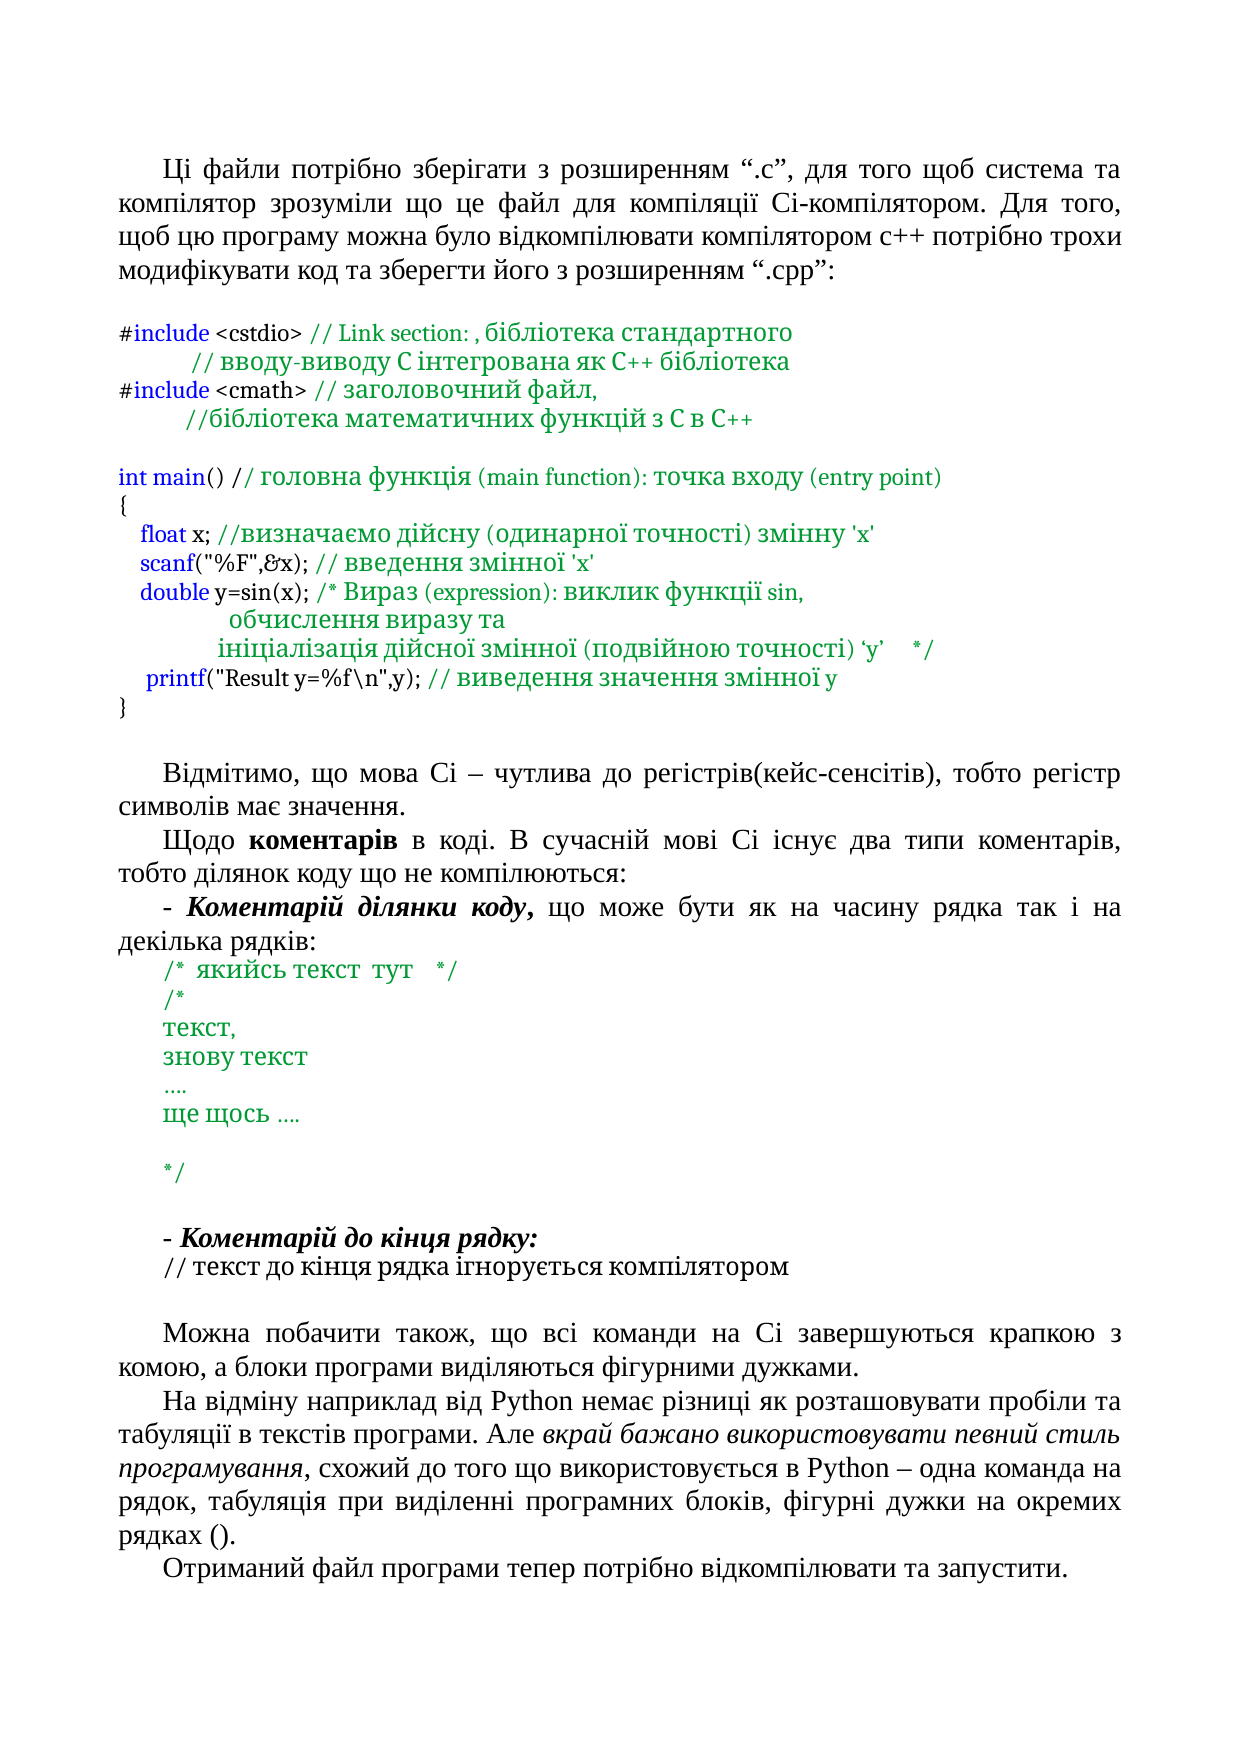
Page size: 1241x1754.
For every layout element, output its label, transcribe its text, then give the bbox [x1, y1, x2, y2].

text float x; //визначаємо дійсну (одинарної точності) змінну 'x' [118, 520, 1123, 549]
text Ці файли потрібно зберігати з розширенням “.с”, для того щоб система та компілятор зрозуміли що це файл для компіляції Сі-компілятором. Для того, щоб цю програму можна було відкомпілювати компілятором с++ потрібно трохи модифікувати код та зберегти його з розширенням “.cpp”: [118, 151, 1123, 285]
text // текст до кінця рядка ігнорується компілятором [118, 1253, 1123, 1282]
text // вводу-виводу С інтегрована як С++ бібліотека [118, 348, 1123, 376]
text текст, [118, 1014, 1123, 1042]
text Відмітимо, що мова Сі – чутлива до регістрів(кейс-сенсітів), тобто регістр символів має значення. [118, 755, 1123, 822]
text - Коментарій до кінця рядку: [118, 1220, 1123, 1253]
text ініціалізація дійсної змінної (подвійною точності) ‘y’ */ [118, 635, 1123, 664]
text } [118, 693, 1123, 721]
text { [118, 491, 1123, 520]
text int main() // головна функція (main function): точка входу (entry point) [118, 463, 1123, 491]
text #include <cstdio> // Link section: , бібліотека стандартного [118, 319, 1123, 348]
text - Коментарій ділянки коду, що може бути як на часину рядка так і на декілька рядків: [118, 889, 1123, 956]
text double y=sin(x); /* Вираз (expression): виклик функції sin, [118, 578, 1123, 606]
text /* [118, 985, 1123, 1014]
text знову текст [118, 1042, 1123, 1071]
text */ [118, 1157, 1123, 1186]
text printf("Result y=%f\n",y); // виведення значення змінної y [118, 664, 1123, 693]
text ще щось …. [118, 1100, 1123, 1129]
text //бібліотека математичних функцій з С в С++ [118, 405, 1123, 434]
text scanf("%F",&x); // введення змінної 'x' [118, 549, 1123, 578]
text /* якийсь текст тут */ [118, 956, 1123, 985]
text #include <cmath> // заголовочний файл, [118, 376, 1123, 405]
text …. [118, 1071, 1123, 1100]
text обчислення виразу та [118, 606, 1123, 635]
text Отриманий файл програми тепер потрібно відкомпілювати та запустити. [118, 1550, 1123, 1584]
text Щодо коментарів в коді. В сучасній мові Сі існує два типи коментарів, тобто ділянок коду що не компілюються: [118, 822, 1123, 889]
text На відміну наприклад від Python немає різниці як розташовувати пробіли та табуляції в текстів програми. Але вкрай бажано використовувати певний стиль програмування, схожий до того що використовується в Python – одна команда на рядок, табуляція при виділенні програмних блоків, фігурні дужки на окремих рядках (). [118, 1383, 1123, 1550]
text Можна побачити також, що всі команди на Сі завершуються крапкою з комою, а блоки програми виділяються фігурними дужками. [118, 1316, 1123, 1383]
